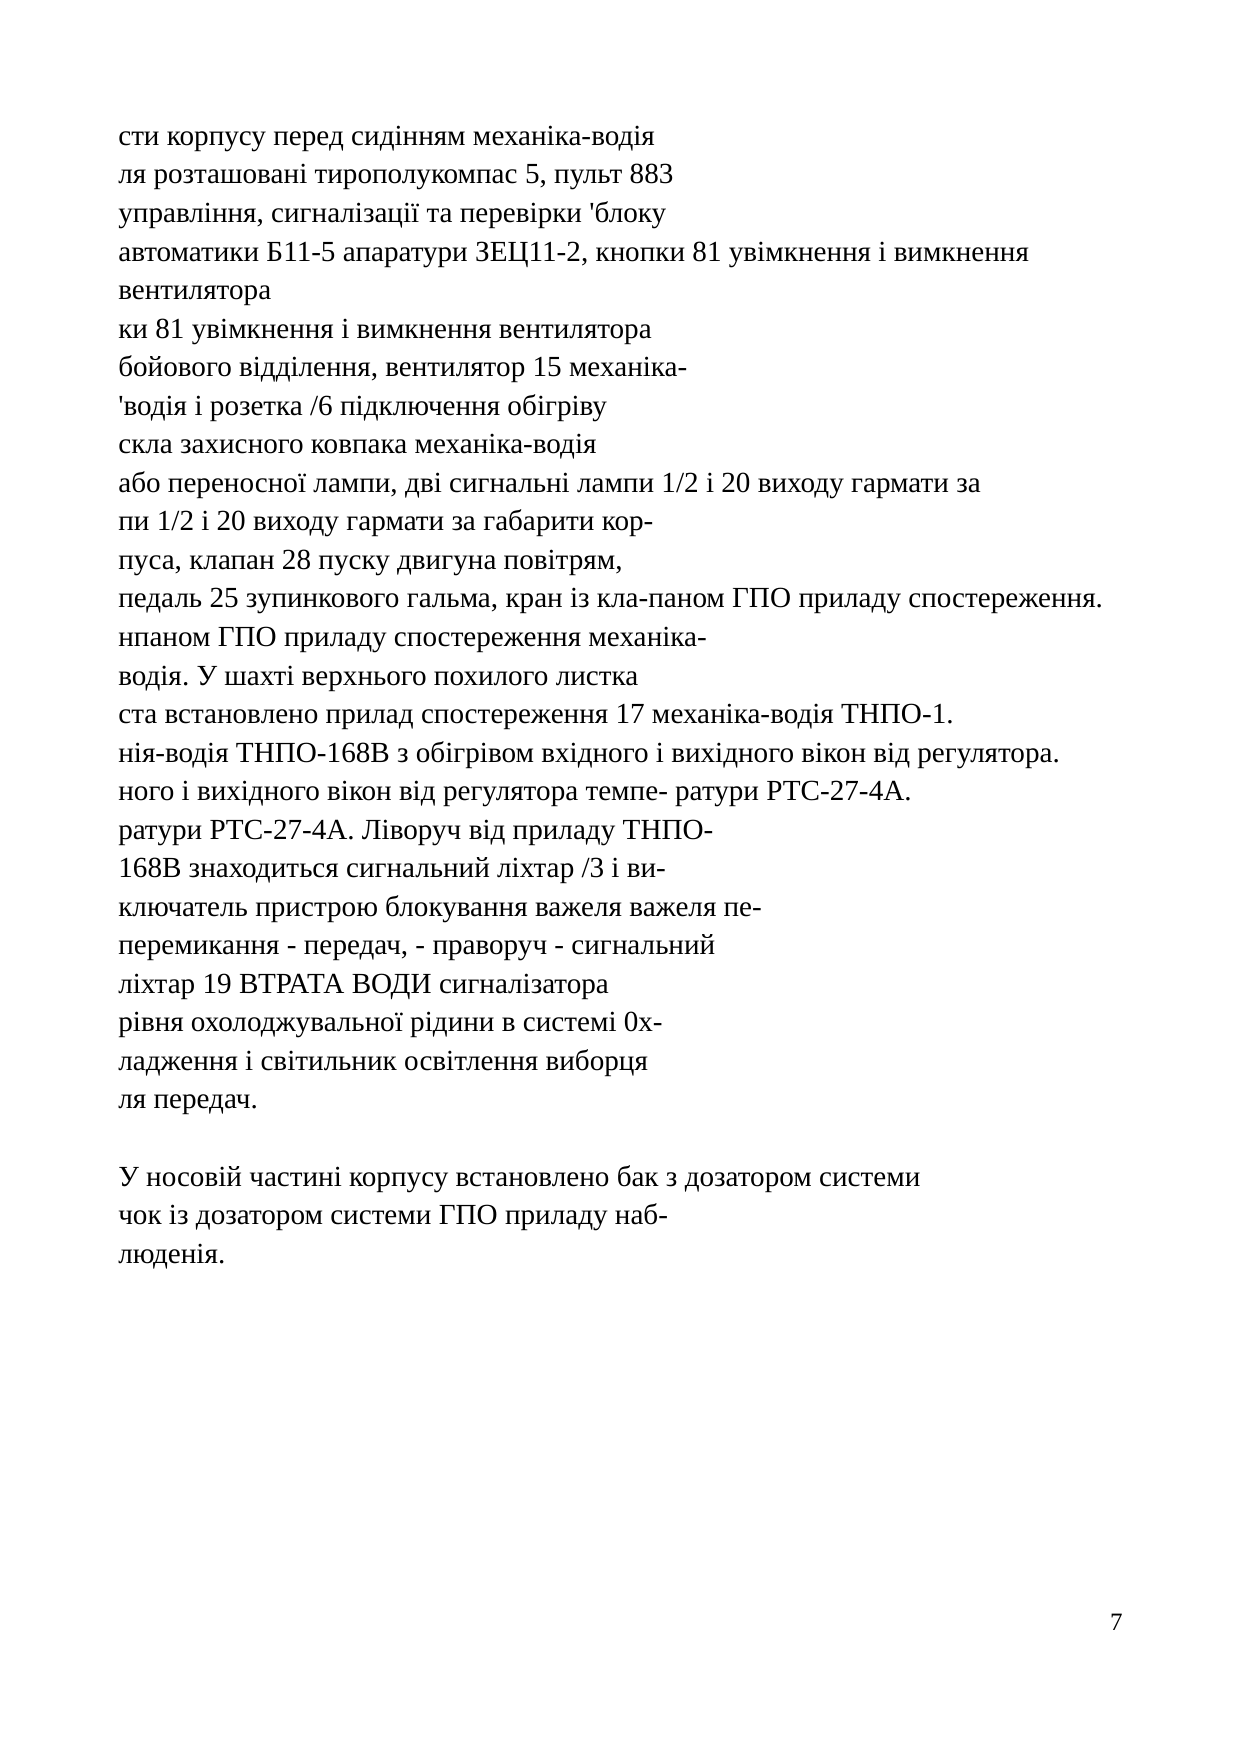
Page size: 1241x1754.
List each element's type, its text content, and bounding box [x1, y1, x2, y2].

text сти корпусу перед сидінням механіка-водія ля розташовані тирополукомпас 5, пульт 883 управління, сигналізації та перевірки 'блоку автоматики Б11-5 апаратури ЗЕЦ11-2, кнопки 81 увімкнення і вимкнення вентилятора ки 81 увімкнення і вимкнення вентилятора бойового відділення, вентилятор 15 механіка- 'водія і розетка /6 підключення обігріву скла захисного ковпака механіка-водія або переносної лампи, дві сигнальні лампи 1/2 і 20 виходу гармати за пи 1/2 і 20 виходу гармати за габарити кор- пуса, клапан 28 пуску двигуна повітрям, педаль 25 зупинкового гальма, кран із кла-паном ГПО приладу спостереження. нпаном ГПО приладу спостереження механіка- водія. У шахті верхнього похилого листка ста встановлено прилад спостереження 17 механіка-водія ТНПО-1. нія-водія ТНПО-168В з обігрівом вхідного і вихідного вікон від регулятора. ного і вихідного вікон від регулятора темпе- ратури РТС-27-4А. ратури РТС-27-4А. Ліворуч від приладу ТНПО- 168В знаходиться сигнальний ліхтар /3 і ви- ключатель пристрою блокування важеля важеля пе- перемикання - передач, - праворуч - сигнальний ліхтар 19 ВТРАТА ВОДИ сигналізатора рівня охолоджувальної рідини в системі 0х- ладження і світильник освітлення виборця ля передач. У носовій частині корпусу встановлено бак з дозатором системи чок із дозатором системи ГПО приладу наб- люденія. [118, 118, 1122, 1269]
